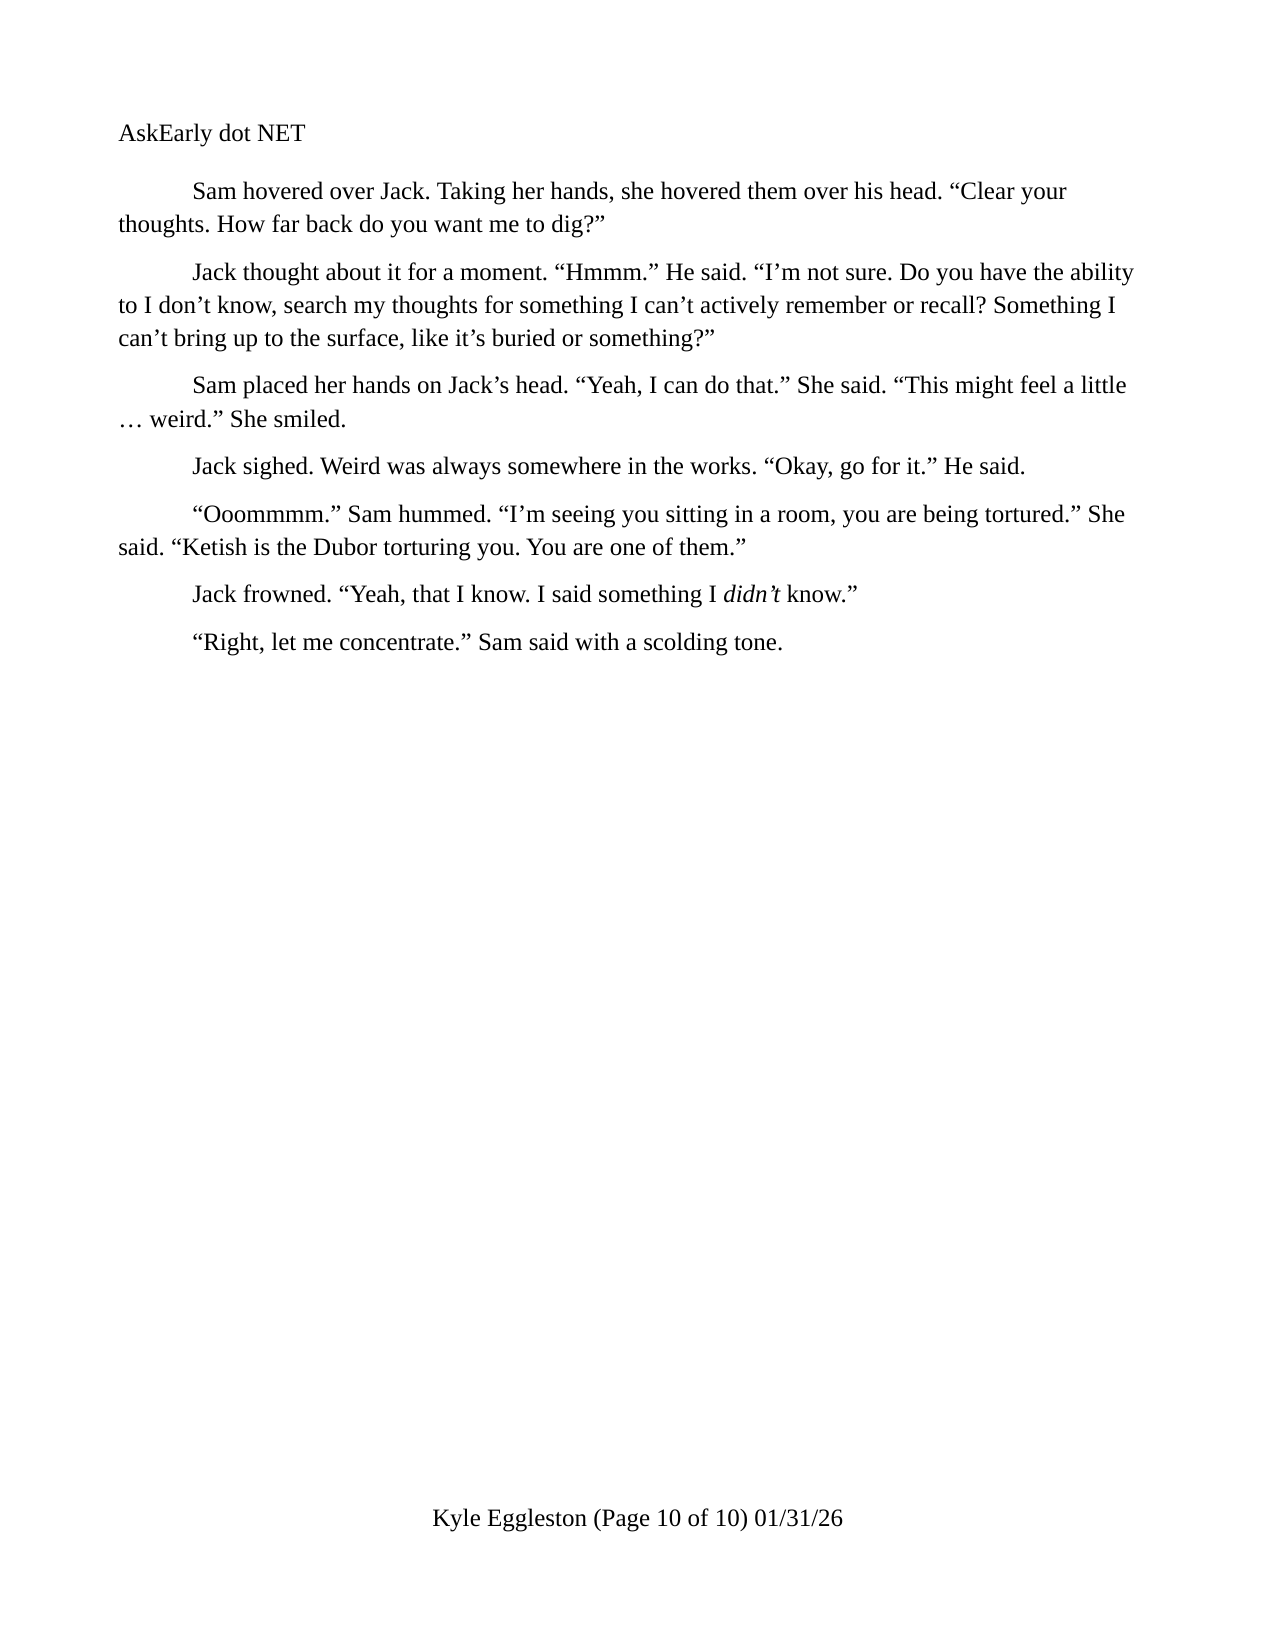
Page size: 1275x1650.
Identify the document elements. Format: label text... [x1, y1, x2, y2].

text “Right, let me concentrate.” Sam said with a scolding tone. [118, 627, 1157, 656]
text Jack sighed. Weird was always somewhere in the works. “Okay, go for it.” He said. [118, 451, 1157, 480]
text Sam placed her hands on Jack’s head. “Yeah, I can do that.” She said. “This might feel a little … weird.” She smiled. [118, 371, 1157, 432]
text Jack thought about it for a moment. “Hmmm.” He said. “I’m not sure. Do you have the ability to I don’t know, search my thoughts for something I can’t actively remember or recall? Something I can’t bring up to the surface, like it’s buried or something?” [118, 257, 1157, 352]
text Sam hovered over Jack. Taking her hands, she hovered them over his head. “Clear your thoughts. How far back do you want me to dig?” [118, 176, 1157, 238]
text “Ooommmm.” Sam hummed. “I’m seeing you sitting in a room, you are being tortured.” She said. “Ketish is the Dubor torturing you. You are one of them.” [118, 499, 1157, 561]
text Jack frowned. “Yeah, that I know. I said something I didn’t know.” [118, 579, 1157, 608]
